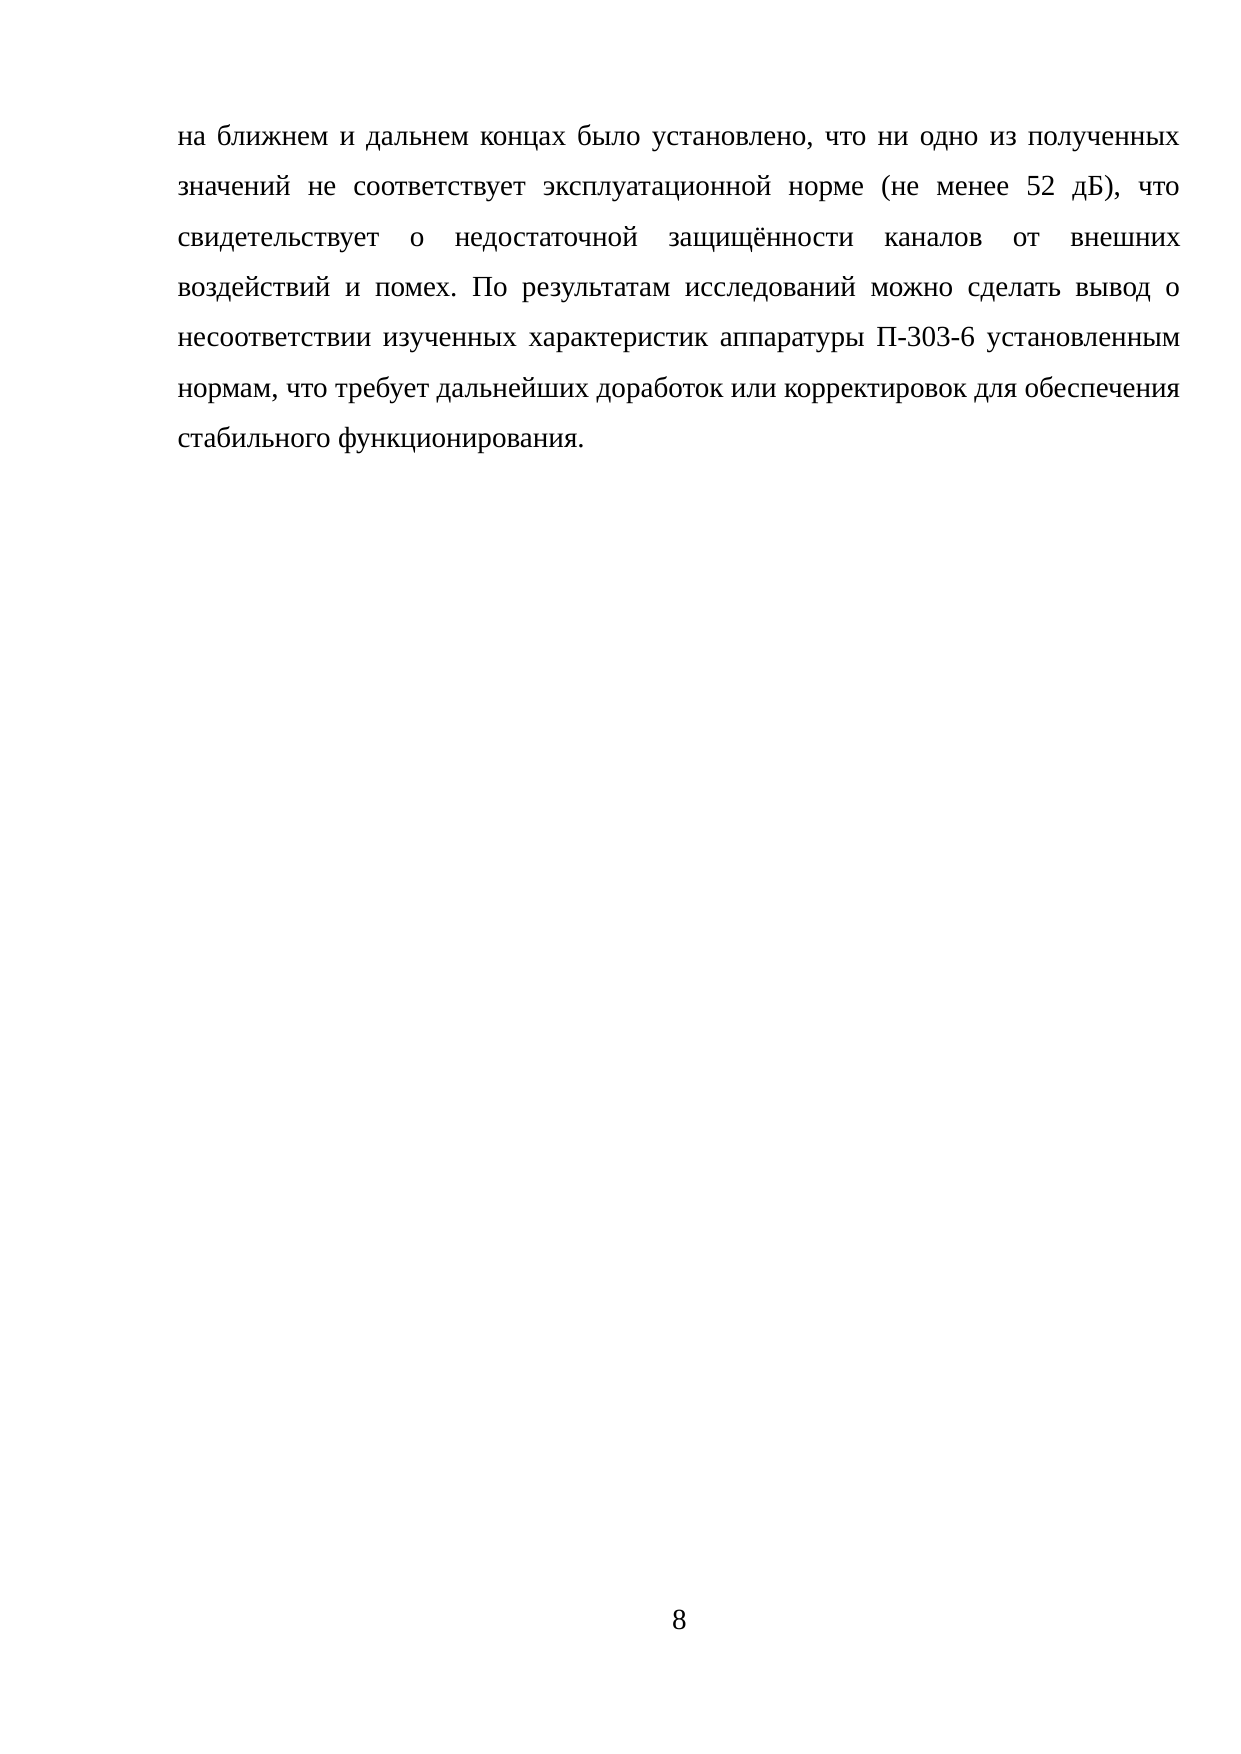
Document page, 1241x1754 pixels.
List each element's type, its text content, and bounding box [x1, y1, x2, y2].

list на ближнем и дальнем концах было установлено, что ни одно из полученных значений не соответствует эксплуатационной норме (не менее 52 дБ), что свидетельствует о недостаточной защищённости каналов от внешних воздействий и помех. По результатам исследований можно сделать вывод о несоответствии изученных характеристик аппаратуры П-303-6 установленным нормам, что требует дальнейших доработок или корректировок для обеспечения стабильного функционирования. [177, 118, 1181, 453]
